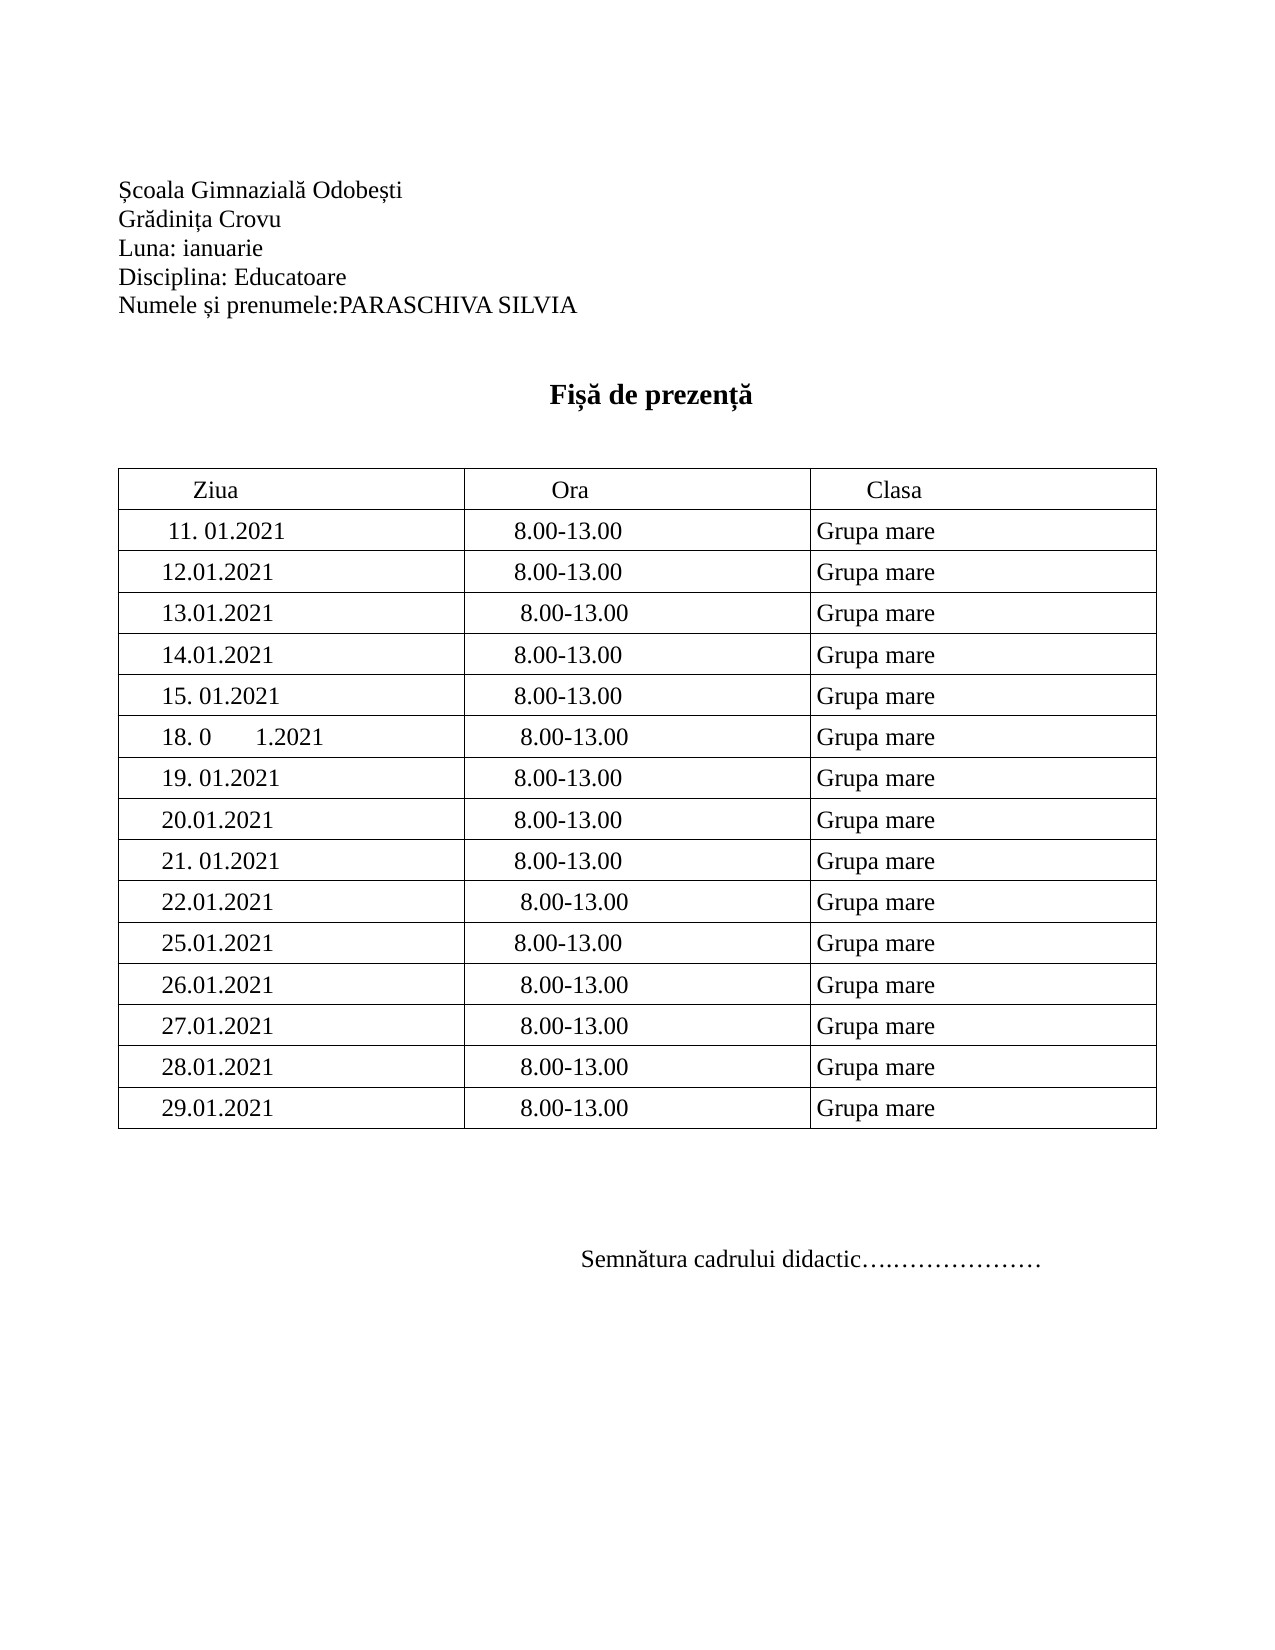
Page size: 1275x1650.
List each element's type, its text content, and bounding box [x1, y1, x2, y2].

table_cell 8.00-13.00 [465, 1046, 810, 1087]
table_cell Grupa mare [811, 1005, 1156, 1045]
table_header Ziua [119, 469, 464, 509]
table_cell Grupa mare [811, 675, 1156, 715]
table_cell 8.00-13.00 [465, 634, 810, 674]
text Fișă de prezență [118, 377, 1157, 410]
table_cell 8.00-13.00 [465, 964, 810, 1004]
table_cell 8.00-13.00 [465, 758, 810, 798]
table_cell 28.01.2021 [119, 1046, 464, 1087]
table_cell 14.01.2021 [119, 634, 464, 674]
table_cell 21. 01.2021 [119, 840, 464, 880]
table_cell 25.01.2021 [119, 923, 464, 963]
table_cell 8.00-13.00 [465, 551, 810, 592]
table_cell 12.01.2021 [119, 551, 464, 592]
table_cell Grupa mare [811, 799, 1156, 839]
text Disciplina: Educatoare [118, 262, 1157, 291]
table_cell 8.00-13.00 [465, 675, 810, 715]
table_cell 26.01.2021 [119, 964, 464, 1004]
table_cell Grupa mare [811, 593, 1156, 633]
table_cell Grupa mare [811, 634, 1156, 674]
text Semnătura cadrului didactic….……………… [118, 1244, 1157, 1273]
table_header Clasa [811, 469, 1156, 509]
table_cell 8.00-13.00 [465, 1088, 810, 1128]
table_cell 18. 0 1.2021 [119, 716, 464, 757]
table_cell 20.01.2021 [119, 799, 464, 839]
table_cell Grupa mare [811, 840, 1156, 880]
table_cell 8.00-13.00 [465, 593, 810, 633]
table_cell 8.00-13.00 [465, 840, 810, 880]
table_cell Grupa mare [811, 881, 1156, 922]
table_cell Grupa mare [811, 923, 1156, 963]
table_cell 8.00-13.00 [465, 923, 810, 963]
table_cell Grupa mare [811, 551, 1156, 592]
table_cell 8.00-13.00 [465, 1005, 810, 1045]
table_cell 22.01.2021 [119, 881, 464, 922]
text Școala Gimnazială Odobești [118, 176, 1157, 204]
table_cell Grupa mare [811, 510, 1156, 550]
table_cell 19. 01.2021 [119, 758, 464, 798]
table_cell 8.00-13.00 [465, 510, 810, 550]
table_cell Grupa mare [811, 758, 1156, 798]
table_cell Grupa mare [811, 716, 1156, 757]
table_cell 15. 01.2021 [119, 675, 464, 715]
text Luna: ianuarie [118, 233, 1157, 262]
table_cell Grupa mare [811, 1088, 1156, 1128]
table_cell Grupa mare [811, 964, 1156, 1004]
table_cell Grupa mare [811, 1046, 1156, 1087]
table_cell 29.01.2021 [119, 1088, 464, 1128]
table_cell 8.00-13.00 [465, 881, 810, 922]
table_cell 8.00-13.00 [465, 799, 810, 839]
table_cell 13.01.2021 [119, 593, 464, 633]
table_cell 11. 01.2021 [119, 510, 464, 550]
table_cell 8.00-13.00 [465, 716, 810, 757]
table_cell 27.01.2021 [119, 1005, 464, 1045]
text Grădinița Crovu [118, 204, 1157, 233]
text Numele și prenumele:PARASCHIVA SILVIA [118, 291, 1157, 319]
table_header Ora [465, 469, 810, 509]
